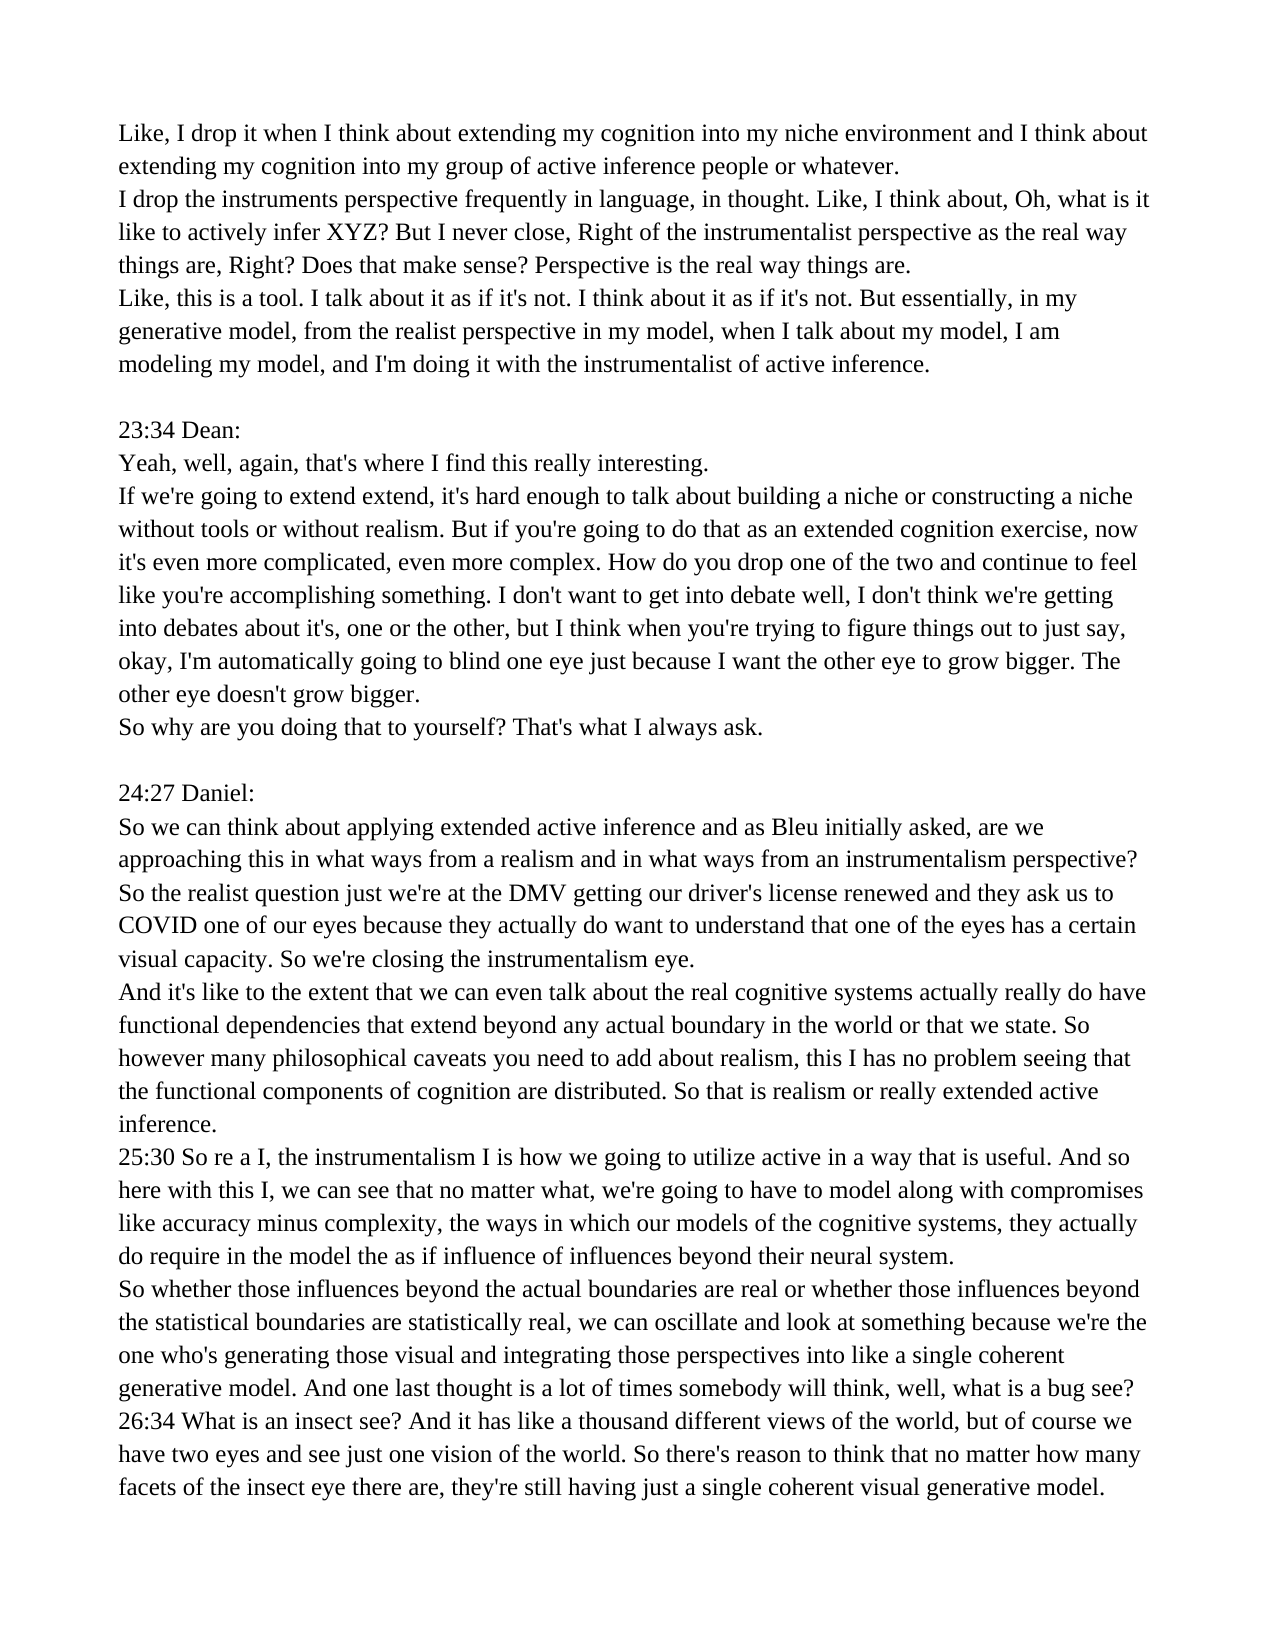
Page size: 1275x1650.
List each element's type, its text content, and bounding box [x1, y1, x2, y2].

text And it's like to the extent that we can even talk about the real cognitive systems actually really do have functional dependencies that extend beyond any actual boundary in the world or that we state. So however many philosophical caveats you need to add about realism, this I has no problem seeing that the functional components of cognition are distributed. So that is realism or really extended active inference. [118, 977, 1157, 1137]
text If we're going to extend extend, it's hard enough to talk about building a niche or constructing a niche without tools or without realism. But if you're going to do that as an extended cognition exercise, now it's even more complicated, even more complex. How do you drop one of the two and continue to feel like you're accomplishing something. I don't want to get into debate well, I don't think we're getting into debates about it's, one or the other, but I think when you're trying to figure things out to just say, okay, I'm automatically going to blind one eye just because I want the other eye to grow bigger. The other eye doesn't grow bigger. [118, 481, 1157, 708]
text 24:27 Daniel: [118, 778, 1157, 807]
text So why are you doing that to yourself? That's what I always ask. [118, 712, 1157, 741]
text I drop the instruments perspective frequently in language, in thought. Like, I think about, Oh, what is it like to actively infer XYZ? But I never close, Right of the instrumentalist perspective as the real way things are, Right? Does that make sense? Perspective is the real way things are. [118, 184, 1157, 279]
text 25:30 So re a I, the instrumentalism I is how we going to utilize active in a way that is useful. And so here with this I, we can see that no matter what, we're going to have to model along with compromises like accuracy minus complexity, the ways in which our models of the cognitive systems, they actually do require in the model the as if influence of influences beyond their neural system. [118, 1142, 1157, 1269]
text So we can think about applying extended active inference and as Bleu initially asked, are we approaching this in what ways from a realism and in what ways from an instrumentalism perspective? So the realist question just we're at the DMV getting our driver's license renewed and they ask us to COVID one of our eyes because they actually do want to understand that one of the eyes has a certain visual capacity. So we're closing the instrumentalism eye. [118, 812, 1157, 972]
text Like, this is a tool. I talk about it as if it's not. I think about it as if it's not. But essentially, in my generative model, from the realist perspective in my model, when I talk about my model, I am modeling my model, and I'm doing it with the instrumentalist of active inference. [118, 283, 1157, 378]
text So whether those influences beyond the actual boundaries are real or whether those influences beyond the statistical boundaries are statistically real, we can oscillate and look at something because we're the one who's generating those visual and integrating those perspectives into like a single coherent generative model. And one last thought is a lot of times somebody will think, well, what is a bug see? [118, 1274, 1157, 1402]
text Yeah, well, again, that's where I find this really interesting. [118, 448, 1157, 477]
text 26:34 What is an insect see? And it has like a thousand different views of the world, but of course we have two eyes and see just one vision of the world. So there's reason to think that no matter how many facets of the insect eye there are, they're still having just a single coherent visual generative model. [118, 1406, 1157, 1501]
text Like, I drop it when I think about extending my cognition into my niche environment and I think about extending my cognition into my group of active inference people or whatever. [118, 118, 1157, 180]
text 23:34 Dean: [118, 415, 1157, 444]
